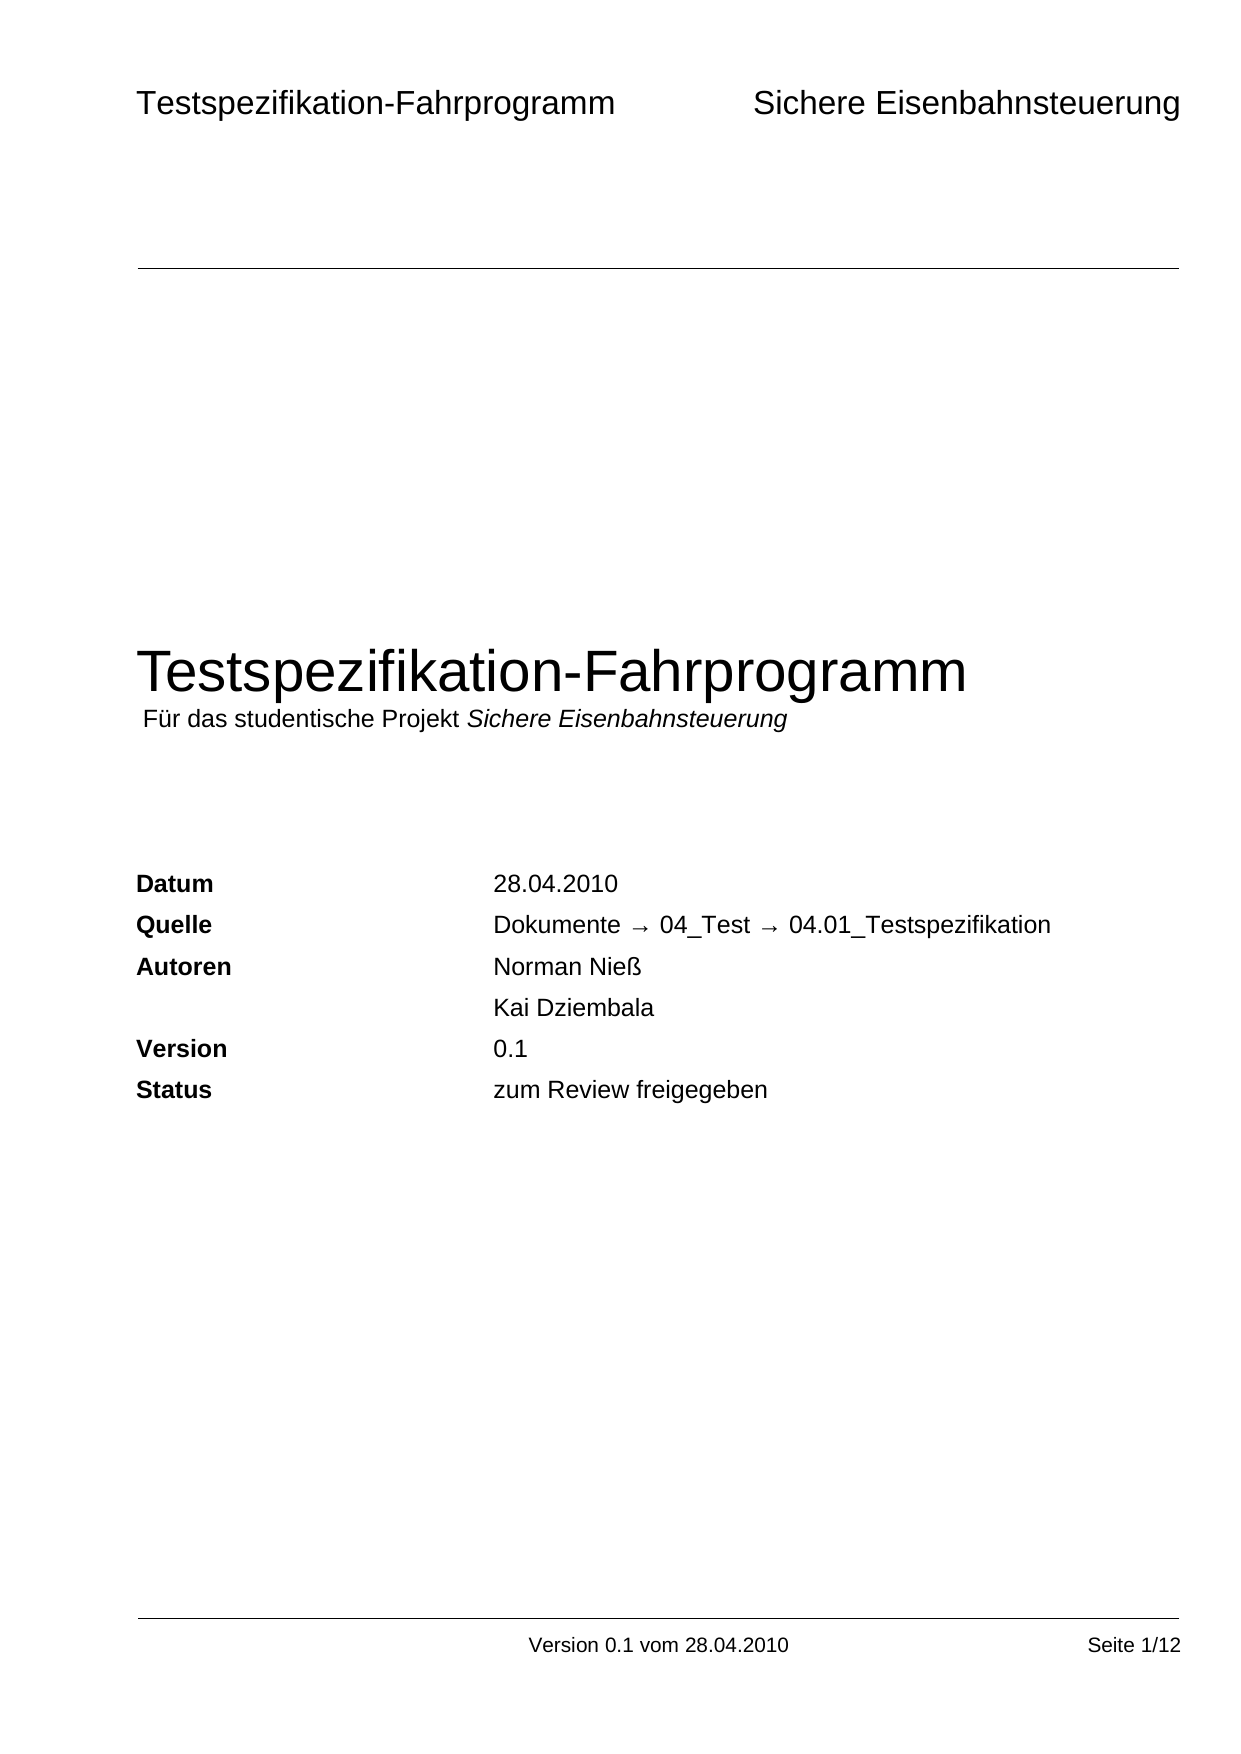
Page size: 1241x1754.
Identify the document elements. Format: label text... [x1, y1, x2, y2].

text Kai Dziembala [136, 993, 1181, 1022]
text Datum 28.04.2010 [136, 869, 1181, 898]
text Version 0.1 [136, 1034, 1181, 1063]
text Quelle Dokumente → 04_Test → 04.01_Testspezifikation [136, 910, 1181, 939]
text Status zum Review freigegeben [136, 1075, 1181, 1104]
text Autoren Norman Nieß [136, 952, 1181, 980]
text Für das studentische Projekt Sichere Eisenbahnsteuerung [136, 704, 1181, 733]
title Testspezifikation-Fahrprogramm [136, 637, 1181, 704]
